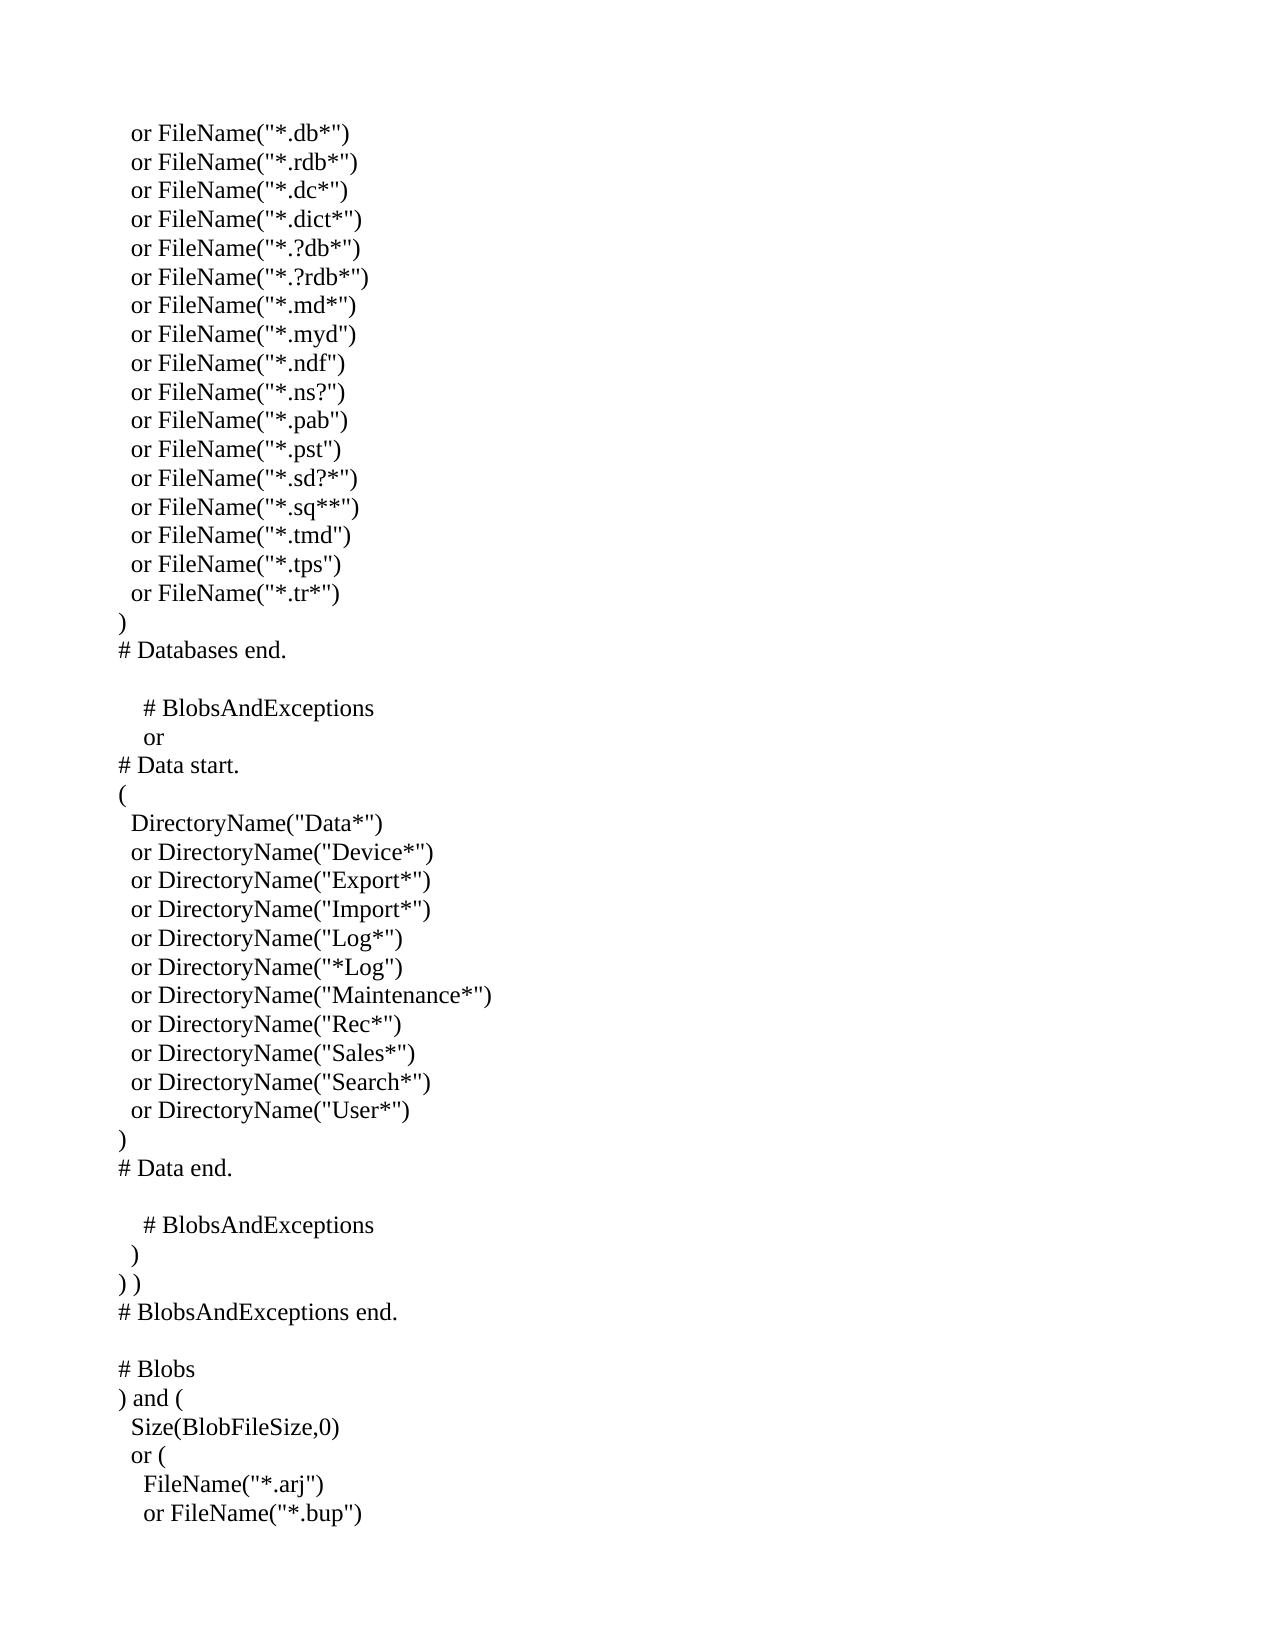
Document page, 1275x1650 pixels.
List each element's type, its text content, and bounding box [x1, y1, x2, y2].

text or FileName("*.dc*") [118, 176, 1157, 204]
text # BlobsAndExceptions [118, 693, 1157, 722]
text FileName("*.arj") [118, 1469, 1157, 1498]
text or FileName("*.md*") [118, 291, 1157, 319]
text or [118, 722, 1157, 751]
text or DirectoryName("Import*") [118, 894, 1157, 923]
text or DirectoryName("Search*") [118, 1067, 1157, 1096]
text # Blobs [118, 1354, 1157, 1383]
text Size(BlobFileSize,0) [118, 1412, 1157, 1441]
text or FileName("*.bup") [118, 1498, 1157, 1527]
text or FileName("*.sq**") [118, 492, 1157, 521]
text or DirectoryName("Rec*") [118, 1009, 1157, 1038]
text or FileName("*.pab") [118, 406, 1157, 434]
text # BlobsAndExceptions [118, 1211, 1157, 1239]
text or DirectoryName("Sales*") [118, 1038, 1157, 1067]
text or FileName("*.?db*") [118, 233, 1157, 262]
text or FileName("*.tr*") [118, 578, 1157, 607]
text # BlobsAndExceptions end. [118, 1297, 1157, 1326]
text ) [118, 1239, 1157, 1268]
text DirectoryName("Data*") [118, 808, 1157, 837]
text ) [118, 1124, 1157, 1153]
text or FileName("*.tps") [118, 549, 1157, 578]
text ( [118, 779, 1157, 808]
text or FileName("*.db*") [118, 118, 1157, 147]
text ) and ( [118, 1383, 1157, 1412]
text # Databases end. [118, 636, 1157, 664]
text ) ) [118, 1268, 1157, 1297]
text or DirectoryName("Export*") [118, 866, 1157, 894]
text or FileName("*.tmd") [118, 521, 1157, 549]
text or FileName("*.myd") [118, 319, 1157, 348]
text ) [118, 607, 1157, 636]
text or DirectoryName("Log*") [118, 923, 1157, 952]
text or FileName("*.?rdb*") [118, 262, 1157, 291]
text or FileName("*.ndf") [118, 348, 1157, 377]
text or FileName("*.rdb*") [118, 147, 1157, 176]
text # Data end. [118, 1153, 1157, 1182]
text or DirectoryName("Maintenance*") [118, 981, 1157, 1009]
text or FileName("*.sd?*") [118, 463, 1157, 492]
text or DirectoryName("*Log") [118, 952, 1157, 981]
text # Data start. [118, 751, 1157, 779]
text or ( [118, 1441, 1157, 1469]
text or FileName("*.dict*") [118, 204, 1157, 233]
text or FileName("*.ns?") [118, 377, 1157, 406]
text or FileName("*.pst") [118, 434, 1157, 463]
text or DirectoryName("Device*") [118, 837, 1157, 866]
text or DirectoryName("User*") [118, 1096, 1157, 1124]
